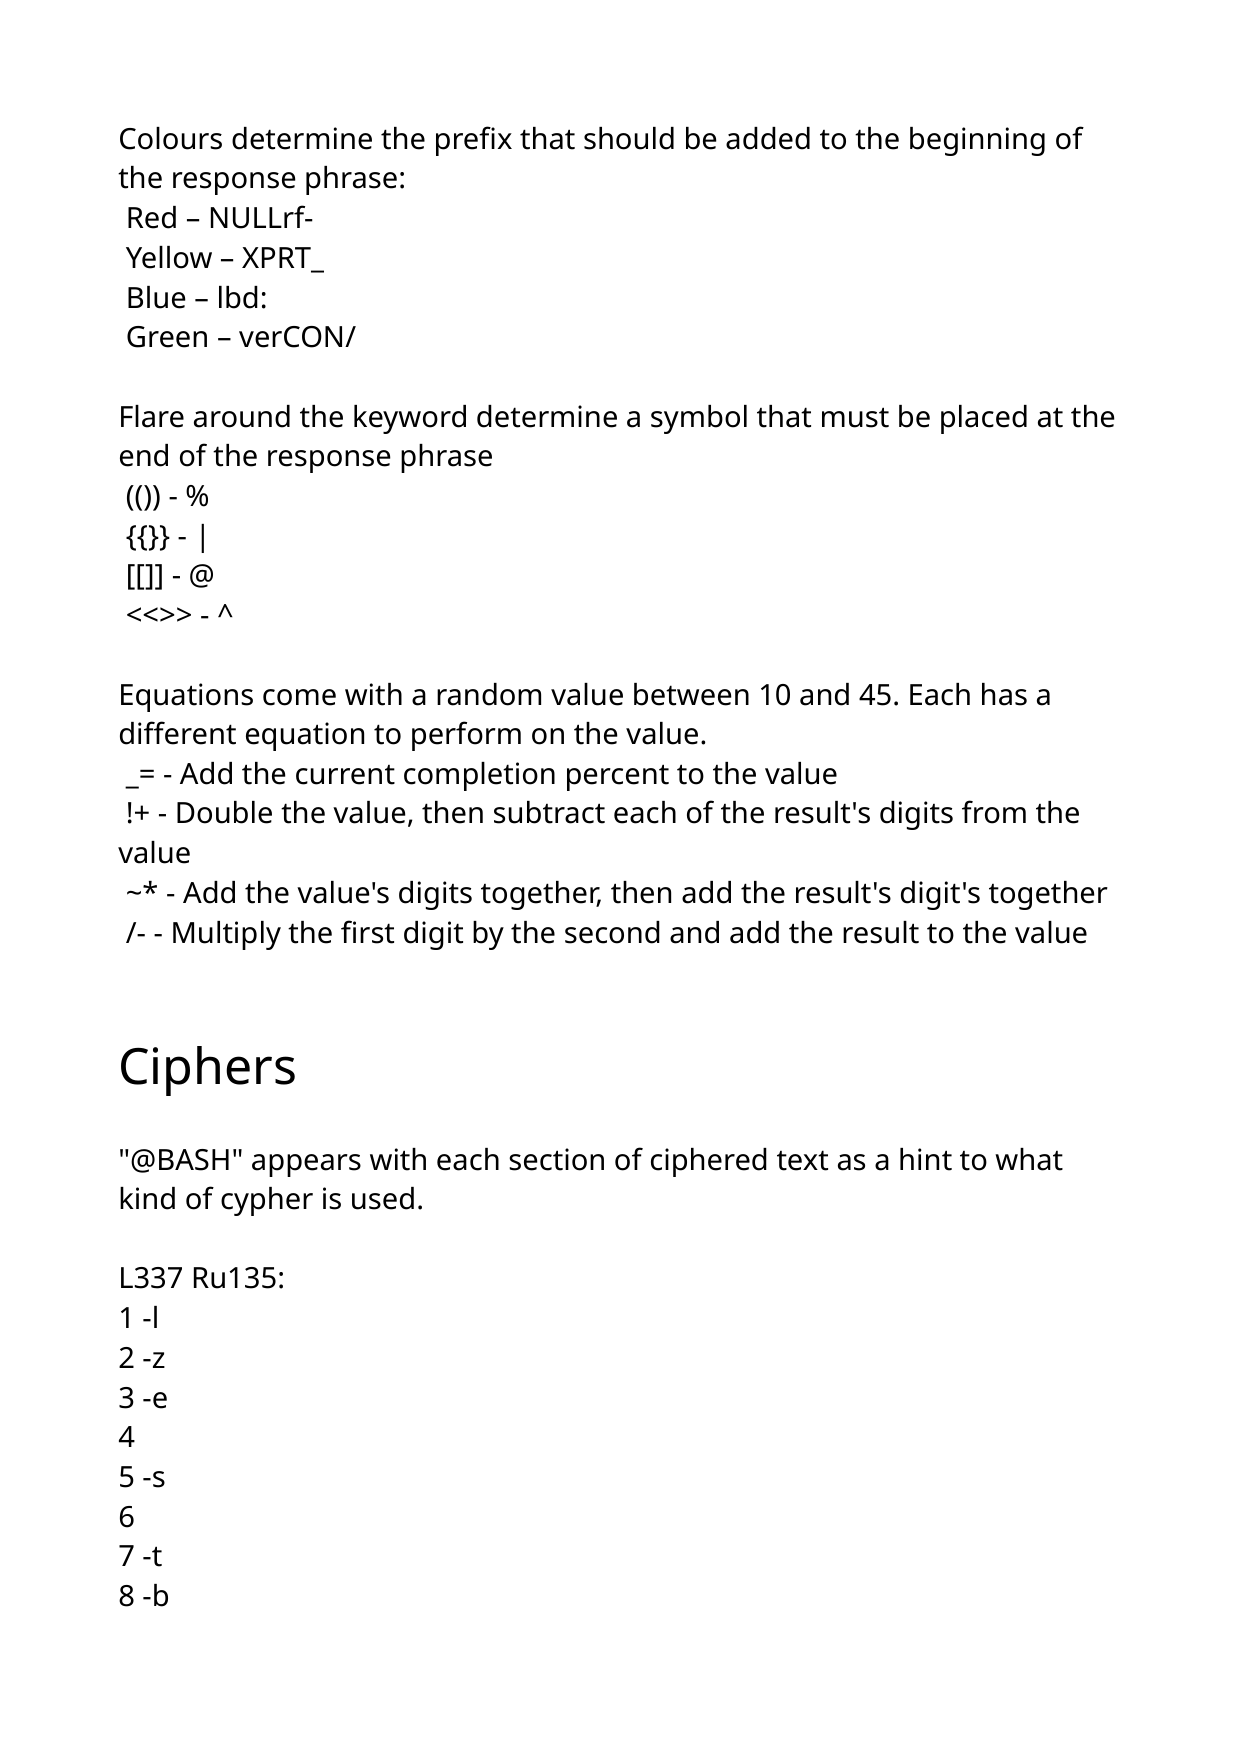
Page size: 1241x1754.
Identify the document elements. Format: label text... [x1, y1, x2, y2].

text {{}} - | [118, 515, 1122, 555]
text 5 -s [118, 1456, 1122, 1496]
text /- - Multiply the first digit by the second and add the result to the value [118, 912, 1122, 952]
text 3 -e [118, 1377, 1122, 1417]
text _= - Add the current completion percent to the value [118, 753, 1122, 793]
text Yellow – XPRT_ [118, 237, 1122, 277]
text Red – NULLrf- [118, 197, 1122, 237]
text !+ - Double the value, then subtract each of the result's digits from the value [118, 793, 1122, 872]
text [[]] - @ [118, 555, 1122, 594]
text <<>> - ^ [118, 594, 1122, 634]
text Flare around the keyword determine a symbol that must be placed at the end of the response phrase [118, 396, 1122, 475]
text 1 -l [118, 1297, 1122, 1337]
text Equations come with a random value between 10 and 45. Each has a different equation to perform on the value. [118, 674, 1122, 753]
text Green – verCON/ [118, 317, 1122, 356]
text ~* - Add the value's digits together, then add the result's digit's together [118, 872, 1122, 912]
text 7 -t [118, 1536, 1122, 1575]
text Ciphers [118, 1031, 1122, 1099]
text 4 [118, 1417, 1122, 1456]
text "@BASH" appears with each section of ciphered text as a hint to what kind of cypher is used. [118, 1139, 1122, 1218]
text L337 Ru135: [118, 1258, 1122, 1297]
text Blue – lbd: [118, 277, 1122, 317]
text (()) - % [118, 475, 1122, 515]
text 8 -b [118, 1575, 1122, 1615]
text 2 -z [118, 1337, 1122, 1377]
text 6 [118, 1496, 1122, 1536]
text Colours determine the prefix that should be added to the beginning of the response phrase: [118, 118, 1122, 197]
